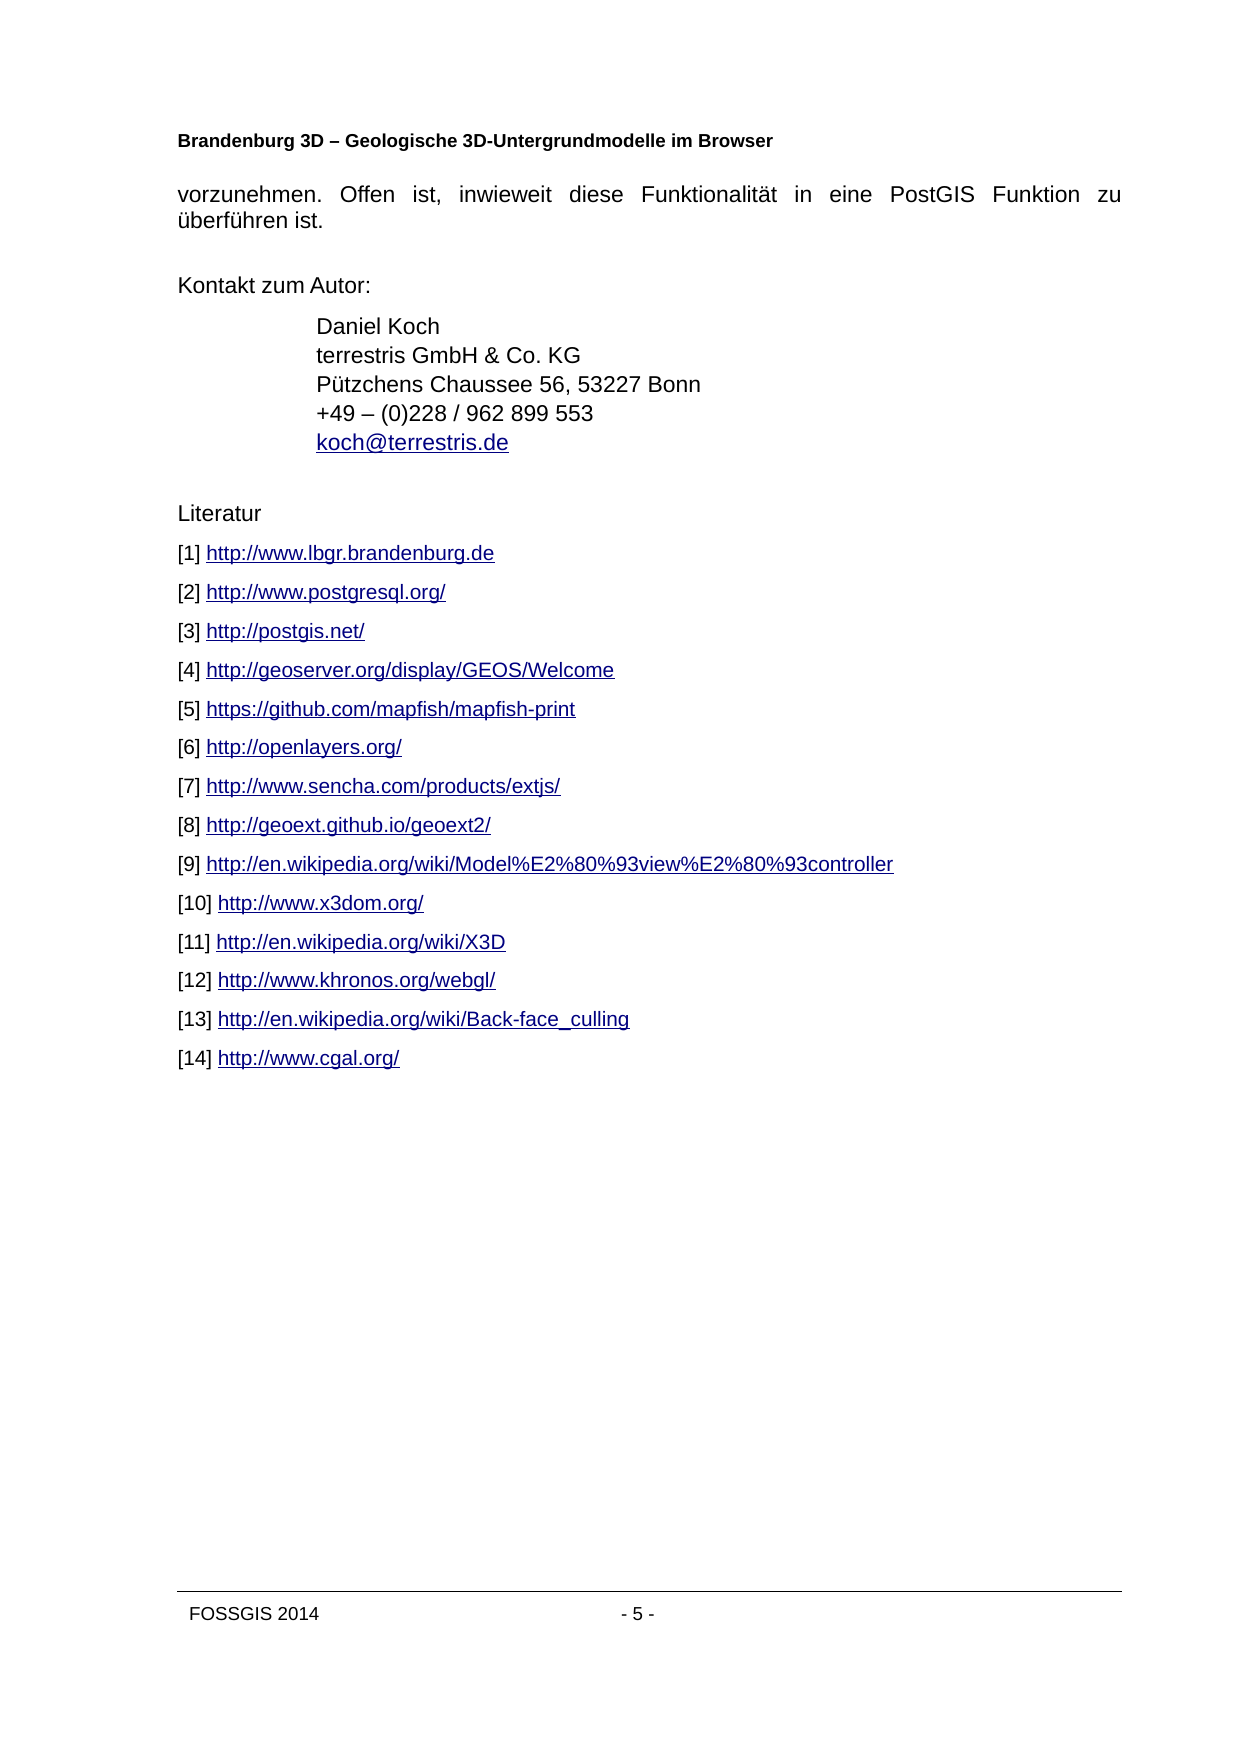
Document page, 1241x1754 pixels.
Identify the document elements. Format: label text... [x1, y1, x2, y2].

text terrestris GmbH & Co. KG [266, 342, 1122, 368]
text Kontakt zum Autor: [177, 272, 1122, 298]
text [2] http://www.postgresql.org/ [177, 580, 1122, 604]
text [14] http://www.cgal.org/ [177, 1046, 1122, 1070]
text [1] http://www.lbgr.brandenburg.de [177, 541, 1122, 565]
text [11] http://en.wikipedia.org/wiki/X3D [177, 929, 1122, 953]
text [6] http://openlayers.org/ [177, 735, 1122, 759]
text [13] http://en.wikipedia.org/wiki/Back-face_culling [177, 1007, 1122, 1031]
text [12] http://www.khronos.org/webgl/ [177, 968, 1122, 992]
text [10] http://www.x3dom.org/ [177, 891, 1122, 914]
text [5] https://github.com/mapfish/mapfish-print [177, 696, 1122, 720]
text [4] http://geoserver.org/display/GEOS/Welcome [177, 657, 1122, 681]
text [3] http://postgis.net/ [177, 619, 1122, 643]
text Pützchens Chaussee 56, 53227 Bonn [266, 371, 1122, 397]
text koch@terrestris.de [266, 429, 1122, 455]
text Literatur [177, 499, 1122, 526]
text vorzunehmen. Offen ist, inwieweit diese Funktionalität in eine PostGIS Funktion zu überführen ist. [177, 181, 1122, 234]
text [7] http://www.sencha.com/products/extjs/ [177, 774, 1122, 798]
text [9] http://en.wikipedia.org/wiki/Model%E2%80%93view%E2%80%93controller [177, 852, 1122, 876]
text +49 – (0)228 / 962 899 553 [266, 400, 1122, 426]
text [8] http://geoext.github.io/geoext2/ [177, 813, 1122, 837]
text Daniel Koch [266, 313, 1122, 339]
